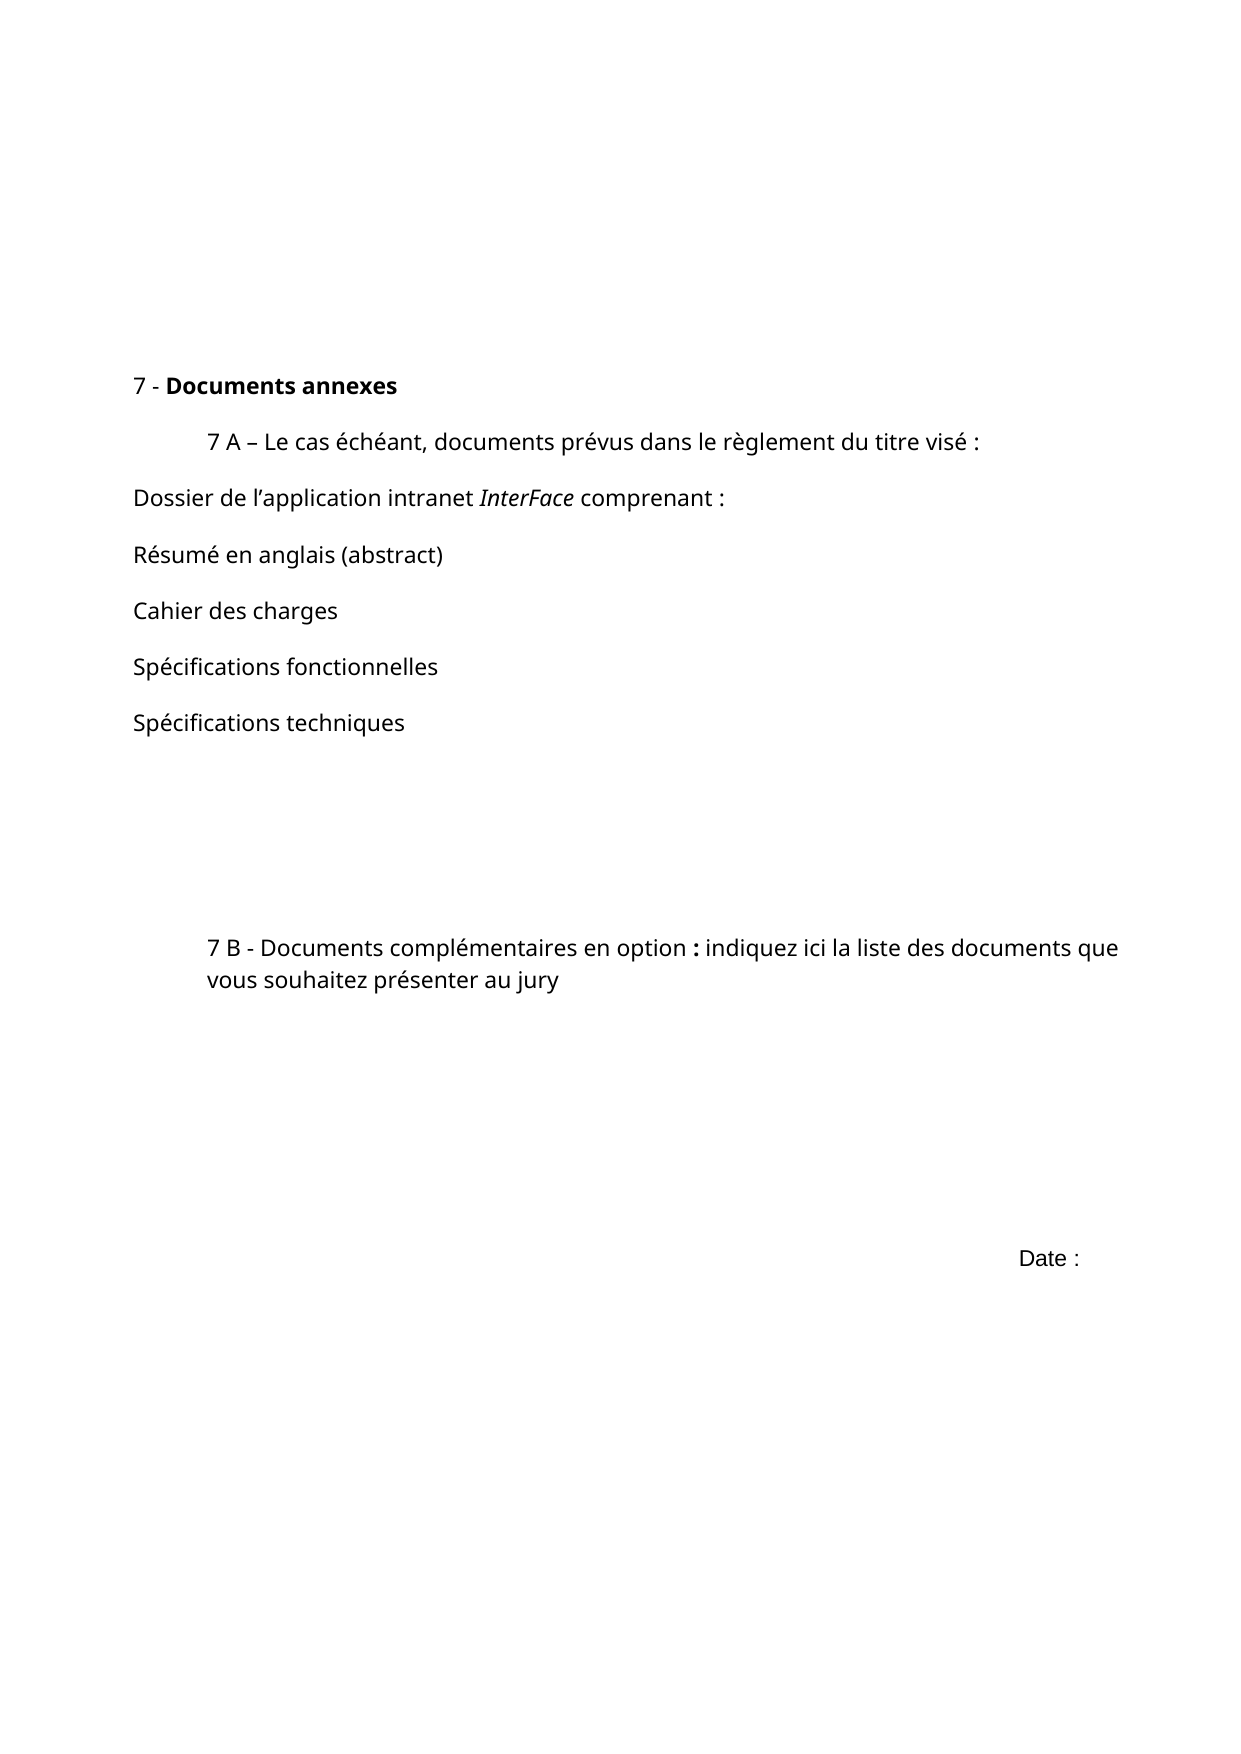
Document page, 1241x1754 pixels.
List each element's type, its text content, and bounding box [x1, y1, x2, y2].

text 7 A – Le cas échéant, documents prévus dans le règlement du titre visé : [207, 426, 1137, 457]
text Dossier de l’application intranet InterFace comprenant : [133, 482, 1137, 514]
text 7 - Documents annexes [133, 370, 1137, 401]
text 7 B - Documents complémentaires en option : indiquez ici la liste des documents que vous souhaitez présenter au jury [207, 932, 1137, 995]
text Spécifications techniques [133, 707, 1137, 739]
text Résumé en anglais (abstract) [133, 539, 1137, 570]
text Date : [133, 1245, 1137, 1271]
text Spécifications fonctionnelles [133, 651, 1137, 682]
text Cahier des charges [133, 595, 1137, 626]
